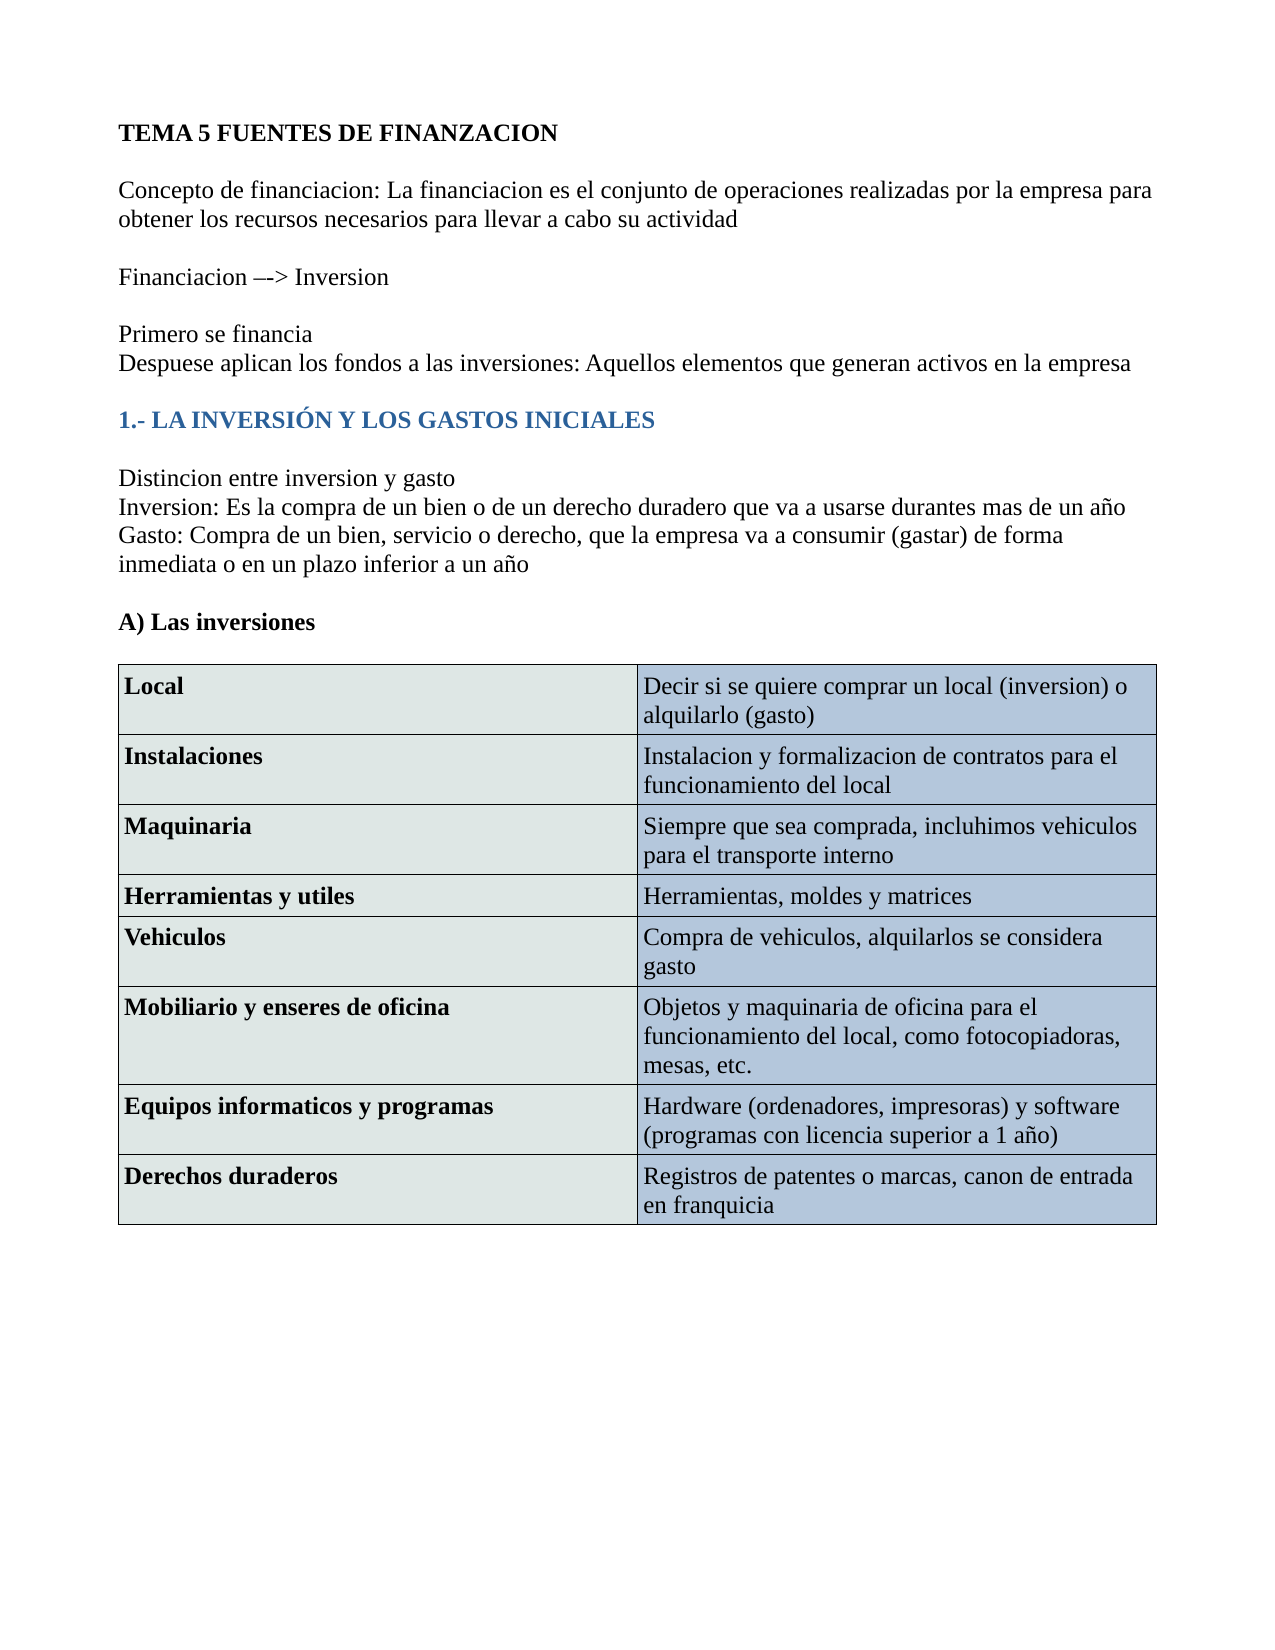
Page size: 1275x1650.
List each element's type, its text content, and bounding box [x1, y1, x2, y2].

table_cell Maquinaria [119, 805, 637, 874]
table_header Local [119, 665, 637, 734]
table_cell Vehiculos [119, 917, 637, 986]
table_cell Herramientas y utiles [119, 875, 637, 916]
table_cell Herramientas, moldes y matrices [638, 875, 1156, 916]
table_cell Equipos informaticos y programas [119, 1085, 637, 1154]
text Concepto de financiacion: La financiacion es el conjunto de operaciones realizadas por la empresa para obtener los recursos necesarios para llevar a cabo su actividad [118, 176, 1157, 233]
text 1.- LA INVERSIÓN Y LOS GASTOS INICIALES [118, 406, 1157, 434]
text Inversion: Es la compra de un bien o de un derecho duradero que va a usarse durantes mas de un año [118, 492, 1157, 521]
table_cell Instalaciones [119, 735, 637, 804]
text TEMA 5 FUENTES DE FINANZACION [118, 118, 1157, 147]
text Gasto: Compra de un bien, servicio o derecho, que la empresa va a consumir (gastar) de forma inmediata o en un plazo inferior a un año [118, 521, 1157, 578]
table_cell Siempre que sea comprada, incluhimos vehiculos para el transporte interno [638, 805, 1156, 874]
text Financiacion –-> Inversion [118, 262, 1157, 291]
text Primero se financia [118, 319, 1157, 348]
table_cell Objetos y maquinaria de oficina para el funcionamiento del local, como fotocopiadoras, mesas, etc. [638, 987, 1156, 1084]
table_header Decir si se quiere comprar un local (inversion) o alquilarlo (gasto) [638, 665, 1156, 734]
table_cell Instalacion y formalizacion de contratos para el funcionamiento del local [638, 735, 1156, 804]
text Despuese aplican los fondos a las inversiones: Aquellos elementos que generan activos en la empresa [118, 348, 1157, 377]
text A) Las inversiones [118, 607, 1157, 636]
table_cell Derechos duraderos [119, 1155, 637, 1224]
text Distincion entre inversion y gasto [118, 463, 1157, 492]
table_cell Mobiliario y enseres de oficina [119, 987, 637, 1084]
table_cell Hardware (ordenadores, impresoras) y software (programas con licencia superior a 1 año) [638, 1085, 1156, 1154]
table_cell Compra de vehiculos, alquilarlos se considera gasto [638, 917, 1156, 986]
table_cell Registros de patentes o marcas, canon de entrada en franquicia [638, 1155, 1156, 1224]
